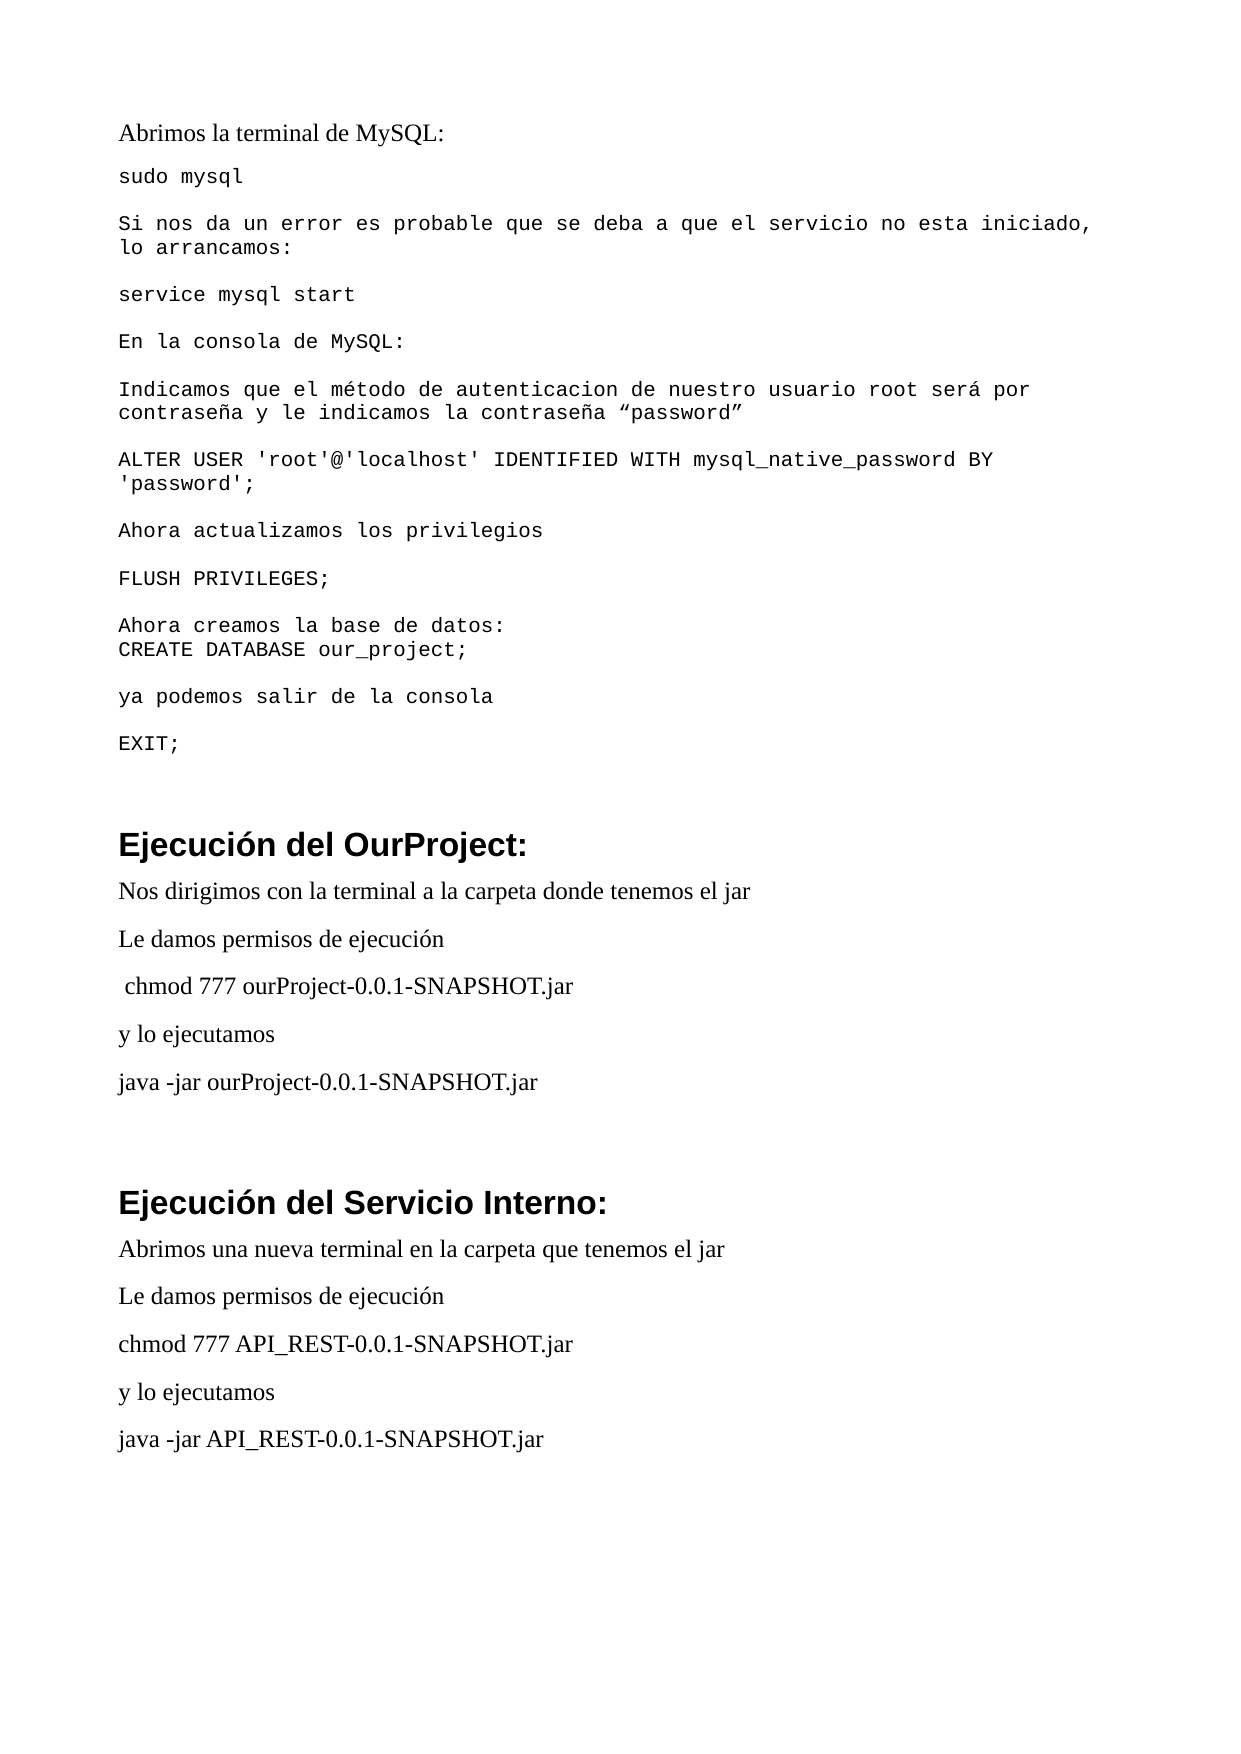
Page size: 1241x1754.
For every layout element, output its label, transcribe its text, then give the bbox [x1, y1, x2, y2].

text y lo ejecutamos [118, 1019, 1122, 1048]
text Le damos permisos de ejecución [118, 924, 1122, 952]
text Ahora creamos la base de datos: [118, 615, 1122, 639]
subtitle Ejecución del OurProject: [118, 825, 1122, 864]
text EXIT; [118, 733, 1122, 757]
text FLUSH PRIVILEGES; [118, 568, 1122, 591]
text chmod 777 ourProject-0.0.1-SNAPSHOT.jar [118, 971, 1122, 1000]
text ALTER USER 'root'@'localhost' IDENTIFIED WITH mysql_native_password BY 'password'; [118, 449, 1122, 497]
text Si nos da un error es probable que se deba a que el servicio no esta iniciado, lo arrancamos: [118, 213, 1122, 260]
text Ahora actualizamos los privilegios [118, 520, 1122, 544]
text CREATE DATABASE our_project; [118, 639, 1122, 662]
subtitle Ejecución del Servicio Interno: [118, 1183, 1122, 1221]
text En la consola de MySQL: [118, 331, 1122, 355]
text java -jar ourProject-0.0.1-SNAPSHOT.jar [118, 1067, 1122, 1095]
text service mysql start [118, 284, 1122, 308]
text Indicamos que el método de autenticacion de nuestro usuario root será por contraseña y le indicamos la contraseña “password” [118, 378, 1122, 426]
text Abrimos la terminal de MySQL: [118, 118, 1122, 147]
text sudo mysql [118, 166, 1122, 189]
text Le damos permisos de ejecución [118, 1281, 1122, 1310]
text y lo ejecutamos [118, 1377, 1122, 1405]
text java -jar API_REST-0.0.1-SNAPSHOT.jar [118, 1424, 1122, 1453]
text Nos dirigimos con la terminal a la carpeta donde tenemos el jar [118, 876, 1122, 905]
text ya podemos salir de la consola [118, 686, 1122, 709]
text Abrimos una nueva terminal en la carpeta que tenemos el jar [118, 1234, 1122, 1262]
text chmod 777 API_REST-0.0.1-SNAPSHOT.jar [118, 1329, 1122, 1358]
